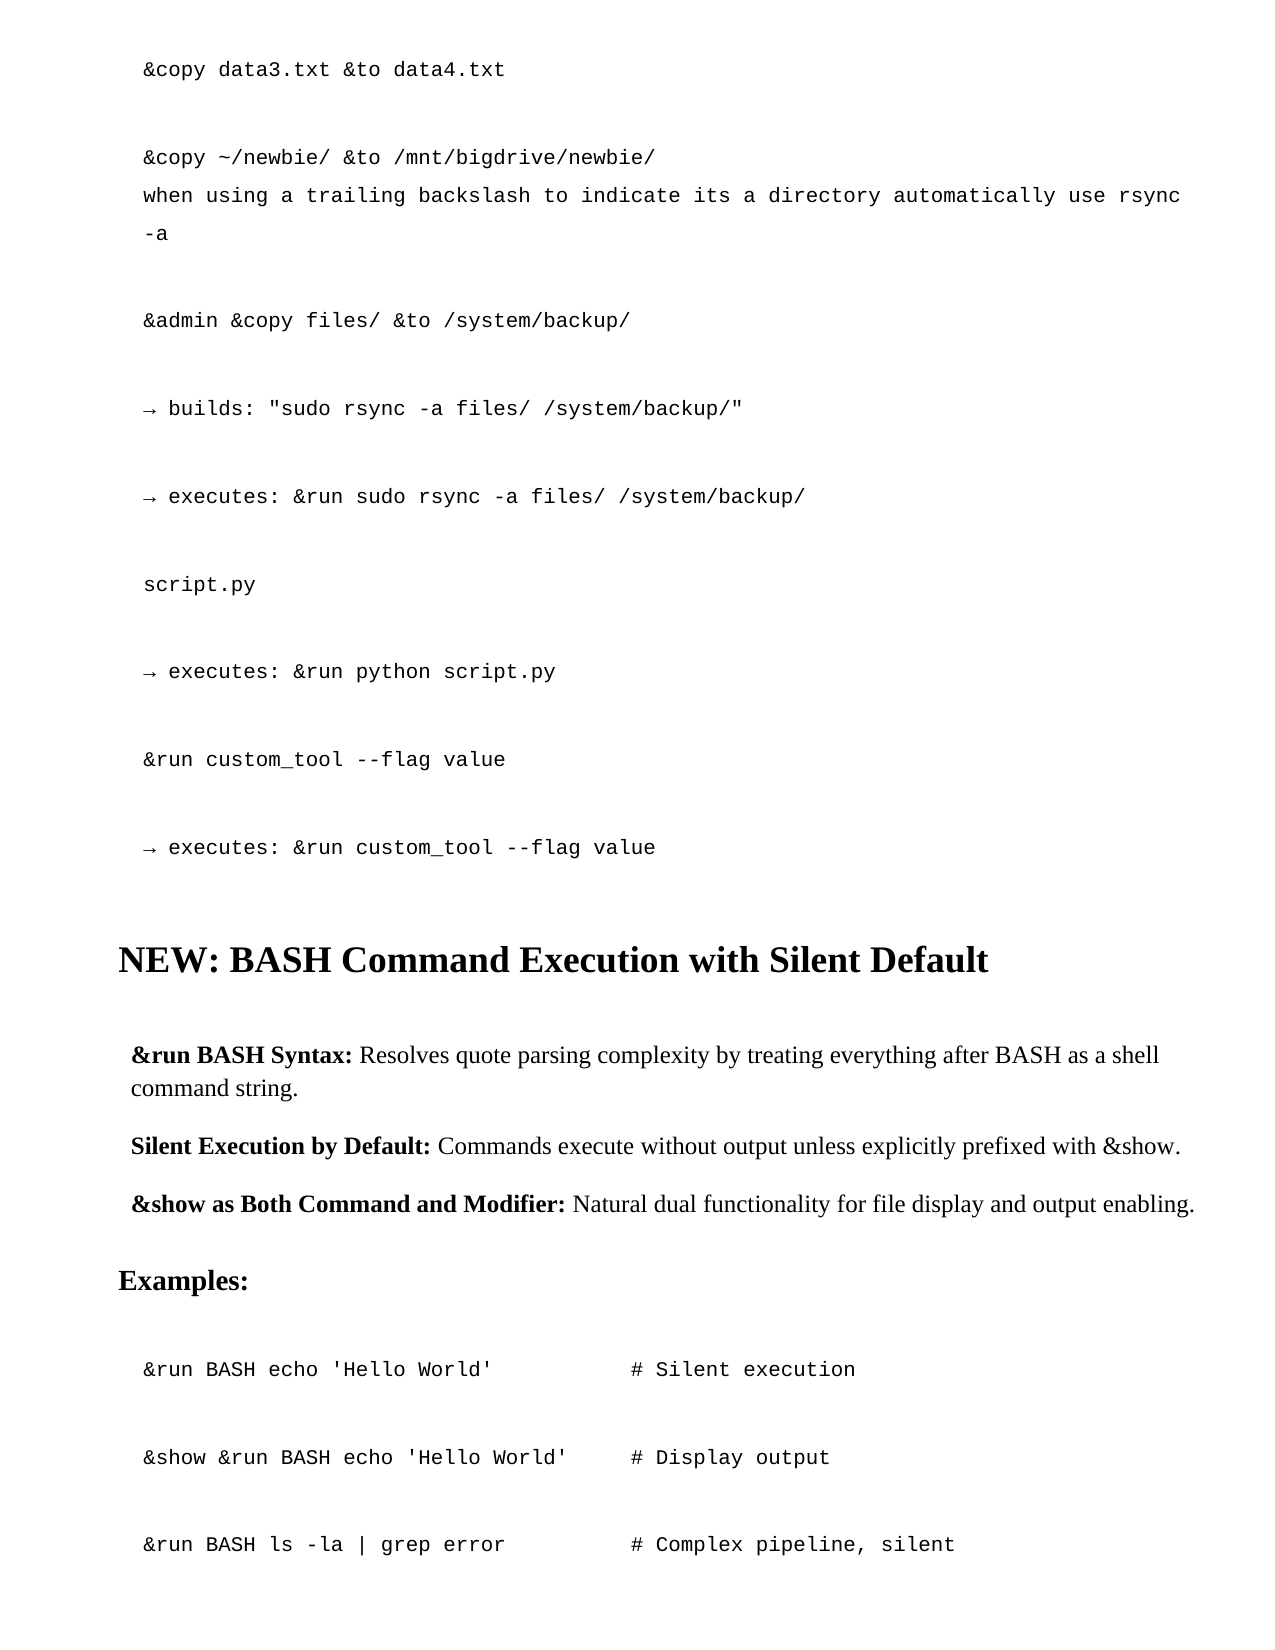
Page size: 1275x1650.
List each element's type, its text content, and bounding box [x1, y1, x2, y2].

text &run BASH ls -la | grep error # Complex pipeline, silent [143, 1534, 1191, 1558]
text &copy ~/newbie/ &to /mnt/bigdrive/newbie/ when using a trailing backslash to indicate its a directory automatically use rsync -a [143, 147, 1191, 246]
text &run BASH echo 'Hello World' # Silent execution [143, 1359, 1191, 1382]
subtitle Examples: [118, 1263, 1216, 1297]
text → executes: &run sudo rsync -a files/ /system/backup/ [143, 486, 1191, 509]
subtitle NEW: BASH Command Execution with Silent Default [118, 937, 1216, 981]
text → builds: "sudo rsync -a files/ /system/backup/" [143, 398, 1191, 422]
text → executes: &run python script.py [143, 662, 1191, 685]
text &admin &copy files/ &to /system/backup/ [143, 310, 1191, 334]
text &run BASH Syntax: Resolves quote parsing complexity by treating everything after BASH as a shell command string. [131, 1040, 1203, 1102]
text &show &run BASH echo 'Hello World' # Display output [143, 1447, 1191, 1470]
text script.py [143, 574, 1191, 597]
text &copy data3.txt &to data4.txt [143, 59, 1191, 83]
text &show as Both Command and Modifier: Natural dual functionality for file display and output enabling. [131, 1189, 1203, 1218]
text → executes: &run custom_tool --flag value [143, 837, 1191, 861]
text &run custom_tool --flag value [143, 749, 1191, 773]
text Silent Execution by Default: Commands execute without output unless explicitly prefixed with &show. [131, 1131, 1203, 1159]
